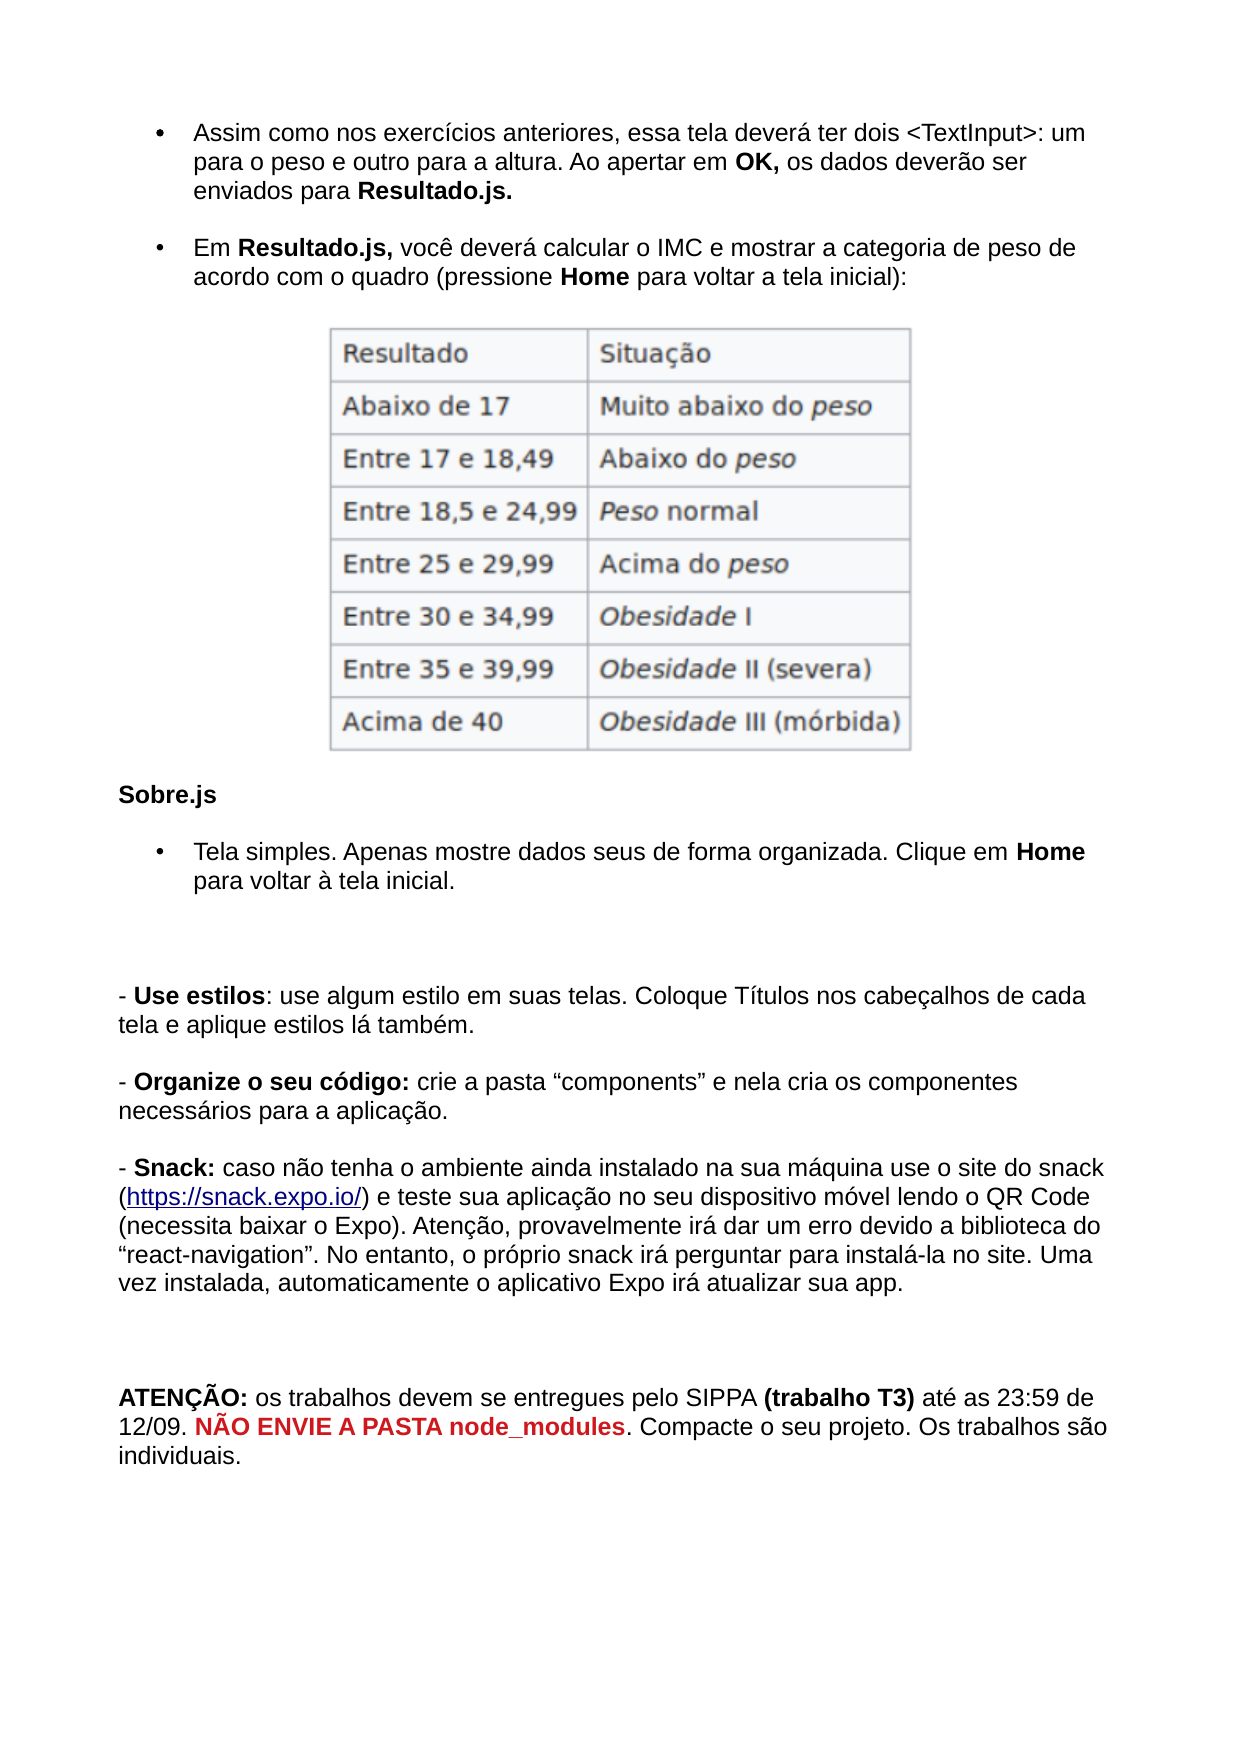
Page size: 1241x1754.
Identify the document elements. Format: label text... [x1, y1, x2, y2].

list Assim como nos exercícios anteriores, essa tela deverá ter dois <TextInput>: um para o peso e outro para a altura. Ao apertar em OK, os dados deverão ser enviados para Resultado.js. [156, 118, 1122, 204]
text ATENÇÃO: os trabalhos devem se entregues pelo SIPPA (trabalho T3) até as 23:59 de 12/09. NÃO ENVIE A PASTA node_modules. Compacte o seu projeto. Os trabalhos são individuais. [118, 1383, 1122, 1470]
text - Snack: caso não tenha o ambiente ainda instalado na sua máquina use o site do snack (https://snack.expo.io/) e teste sua aplicação no seu dispositivo móvel lendo o QR Code (necessita baixar o Expo). Atenção, provavelmente irá dar um erro devido a biblioteca do “react-navigation”. No entanto, o próprio snack irá perguntar para instalá-la no site. Uma vez instalada, automaticamente o aplicativo Expo irá atualizar sua app. [118, 1153, 1122, 1297]
text Sobre.js [118, 779, 1122, 808]
list Em Resultado.js, você deverá calcular o IMC e mostrar a categoria de peso de acordo com o quadro (pressione Home para voltar a tela inicial): [156, 233, 1122, 291]
text - Organize o seu código: crie a pasta “components” e nela cria os componentes necessários para a aplicação. [118, 1067, 1122, 1125]
text - Use estilos: use algum estilo em suas telas. Coloque Títulos nos cabeçalhos de cada tela e aplique estilos lá também. [118, 981, 1122, 1038]
list Tela simples. Apenas mostre dados seus de forma organizada. Clique em Home para voltar à tela inicial. [156, 837, 1122, 895]
picture [324, 319, 917, 756]
